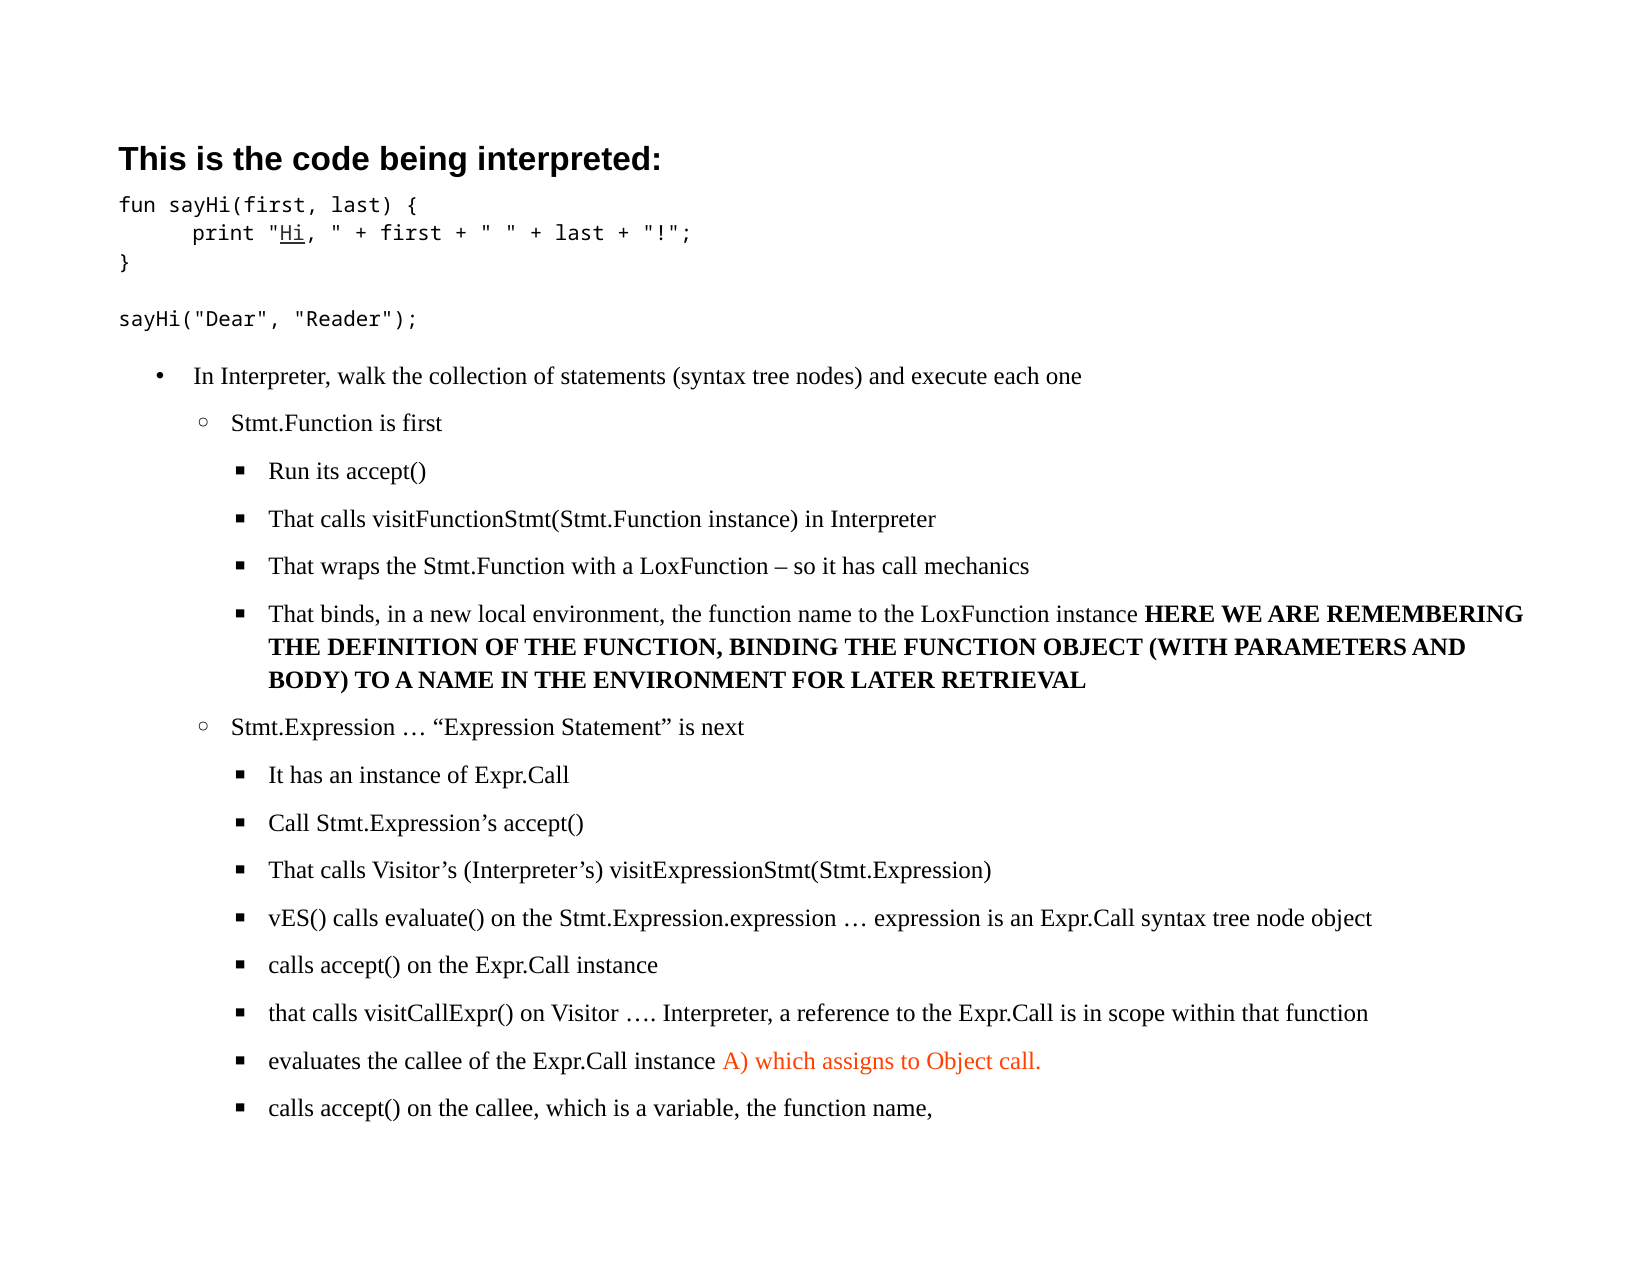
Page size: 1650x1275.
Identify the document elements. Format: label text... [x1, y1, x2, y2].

list It has an instance of Expr.Call [231, 760, 1532, 789]
list Stmt.Expression … “Expression Statement” is next [193, 712, 1532, 741]
list That binds, in a new local environment, the function name to the LoxFunction instance HERE WE ARE REMEMBERING THE DEFINITION OF THE FUNCTION, BINDING THE FUNCTION OBJECT (WITH PARAMETERS AND BODY) TO A NAME IN THE ENVIRONMENT FOR LATER RETRIEVAL [231, 599, 1532, 694]
list That wraps the Stmt.Function with a LoxFunction – so it has call mechanics [231, 551, 1532, 580]
text fun sayHi(first, last) { [118, 190, 1532, 218]
list vES() calls evaluate() on the Stmt.Expression.expression … expression is an Expr.Call syntax tree node object [231, 903, 1532, 932]
list That calls visitFunctionStmt(Stmt.Function instance) in Interpreter [231, 504, 1532, 532]
text print "Hi, " + first + " " + last + "!"; [118, 218, 1532, 247]
list evaluates the callee of the Expr.Call instance A) which assigns to Object call. [231, 1046, 1532, 1074]
subtitle This is the code being interpreted: [118, 139, 1532, 177]
list Run its accept() [231, 456, 1532, 485]
list Stmt.Function is first [193, 408, 1532, 437]
list In Interpreter, walk the collection of statements (syntax tree nodes) and execute each one [156, 361, 1532, 389]
list That calls Visitor’s (Interpreter’s) visitExpressionStmt(Stmt.Expression) [231, 855, 1532, 884]
list Call Stmt.Expression’s accept() [231, 808, 1532, 836]
text sayHi("Dear", "Reader"); [118, 304, 1532, 332]
text } [118, 247, 1532, 275]
list that calls visitCallExpr() on Visitor …. Interpreter, a reference to the Expr.Call is in scope within that function [231, 998, 1532, 1027]
list calls accept() on the callee, which is a variable, the function name, [231, 1093, 1532, 1122]
list calls accept() on the Expr.Call instance [231, 951, 1532, 979]
